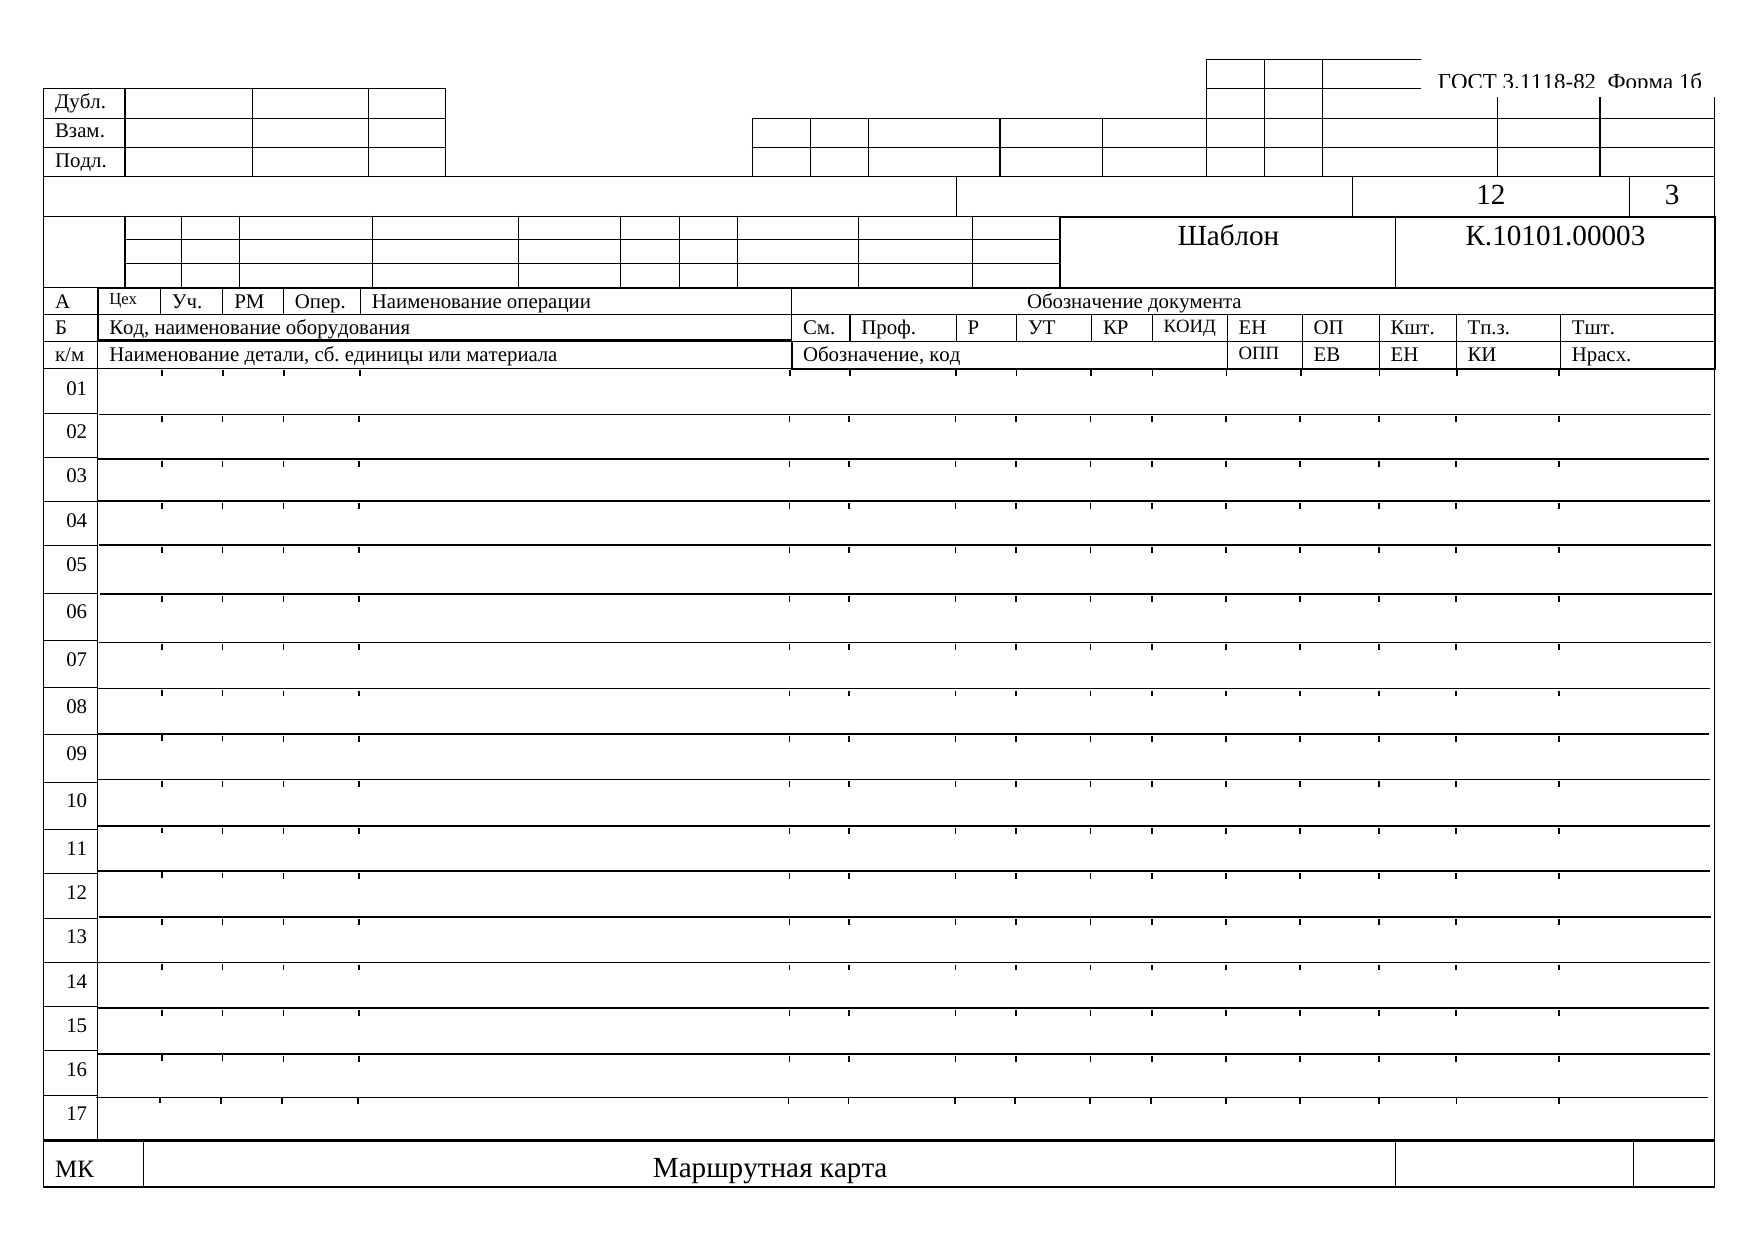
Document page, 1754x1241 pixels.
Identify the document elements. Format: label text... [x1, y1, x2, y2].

table_cell 12 [1353, 177, 1629, 216]
table_cell [98, 734, 1714, 782]
table_cell Шаблон [1061, 218, 1395, 287]
table_cell [1323, 119, 1497, 147]
table_cell [369, 148, 445, 176]
table_cell ЕВ [1303, 342, 1379, 368]
table_cell [519, 264, 620, 287]
table_cell Проф. [851, 315, 956, 341]
table_cell [369, 119, 445, 147]
table_cell [98, 369, 1714, 412]
table_cell ОПП [1228, 342, 1302, 368]
table_cell [1498, 97, 1599, 117]
table_cell Маршрутная карта [144, 1142, 1395, 1186]
table_cell [680, 217, 737, 239]
table_cell [1601, 148, 1714, 176]
table_cell [240, 240, 372, 263]
table_cell [738, 264, 858, 287]
table_cell 01 [44, 369, 97, 412]
table_cell [446, 88, 692, 117]
table_cell [182, 264, 239, 287]
table_header [1207, 60, 1264, 88]
table_cell РМ [223, 289, 283, 314]
table_cell 14 [44, 963, 97, 1006]
table_cell Р [957, 315, 1016, 341]
table_cell 03 [44, 458, 97, 501]
table_cell [182, 240, 239, 263]
table_cell [869, 148, 999, 176]
table_cell [182, 217, 239, 239]
table_cell [973, 240, 1059, 263]
table_cell Кшт. [1380, 315, 1456, 341]
table_cell [1207, 89, 1264, 117]
table_cell [1498, 148, 1599, 176]
table_cell А [44, 288, 97, 314]
table_cell [98, 829, 1714, 873]
table_cell [126, 89, 252, 117]
table_cell [98, 962, 1714, 1006]
table_cell Тп.з. [1457, 315, 1560, 341]
table_cell [98, 545, 1714, 592]
table_cell [98, 873, 1714, 917]
table_cell [957, 177, 1352, 216]
table_cell [1001, 148, 1102, 176]
table_cell Наименование детали, сб. единицы или материала [98, 342, 791, 368]
table_cell [1103, 148, 1206, 176]
table_cell [811, 148, 868, 176]
table_cell [973, 264, 1059, 287]
table_cell Взам. [44, 119, 124, 147]
table_header [1265, 60, 1322, 88]
table_cell 08 [44, 688, 97, 734]
table_cell [973, 217, 1059, 239]
table_cell [253, 119, 368, 147]
table_cell [680, 264, 737, 287]
table_cell [253, 89, 368, 117]
table_cell [126, 217, 181, 239]
table_cell [373, 240, 518, 263]
table_header [44, 59, 1206, 88]
table_cell 15 [44, 1007, 97, 1050]
table_cell Уч. [161, 289, 222, 314]
table_cell 07 [44, 641, 97, 687]
table_cell 17 [44, 1096, 97, 1139]
table_cell [519, 217, 620, 239]
table_cell [738, 240, 858, 263]
table_cell [126, 264, 181, 287]
table_cell [753, 148, 810, 176]
table_cell Опер. [284, 289, 360, 314]
table_cell [1498, 119, 1599, 147]
table_cell ЕН [1228, 315, 1302, 341]
table_cell [446, 118, 752, 176]
table_cell [98, 1095, 1714, 1139]
table_cell [621, 240, 679, 263]
table_cell 16 [44, 1051, 97, 1094]
table_cell [1103, 119, 1206, 147]
table_cell См.. [792, 315, 849, 341]
table_cell [621, 264, 679, 287]
table_cell [98, 687, 1714, 734]
table_cell Наименование операции [361, 289, 791, 314]
table_cell [1001, 119, 1102, 147]
table_cell [738, 217, 858, 239]
table_cell [44, 217, 124, 287]
table_cell 12 [44, 874, 97, 917]
table_cell Нрасх. [1561, 342, 1714, 368]
table_cell 02 [44, 414, 97, 457]
table_cell МК [44, 1142, 143, 1186]
table_cell [1601, 119, 1714, 147]
table_cell [869, 119, 999, 147]
table_cell 11 [44, 830, 97, 873]
table_cell [1601, 97, 1714, 117]
table_cell [692, 88, 1206, 117]
table_cell 04 [44, 502, 97, 545]
table_cell 13 [44, 919, 97, 962]
table_cell [126, 240, 181, 263]
table_cell [44, 177, 956, 216]
table_cell [621, 217, 679, 239]
table_cell [859, 240, 972, 263]
table_cell ЕН [1380, 342, 1456, 368]
table_cell [98, 640, 1714, 687]
table_cell КОИД [1153, 315, 1227, 341]
table_cell Обозначение документа [792, 289, 1714, 314]
table_cell УТ [1017, 315, 1091, 341]
table_cell [98, 501, 1714, 545]
table_cell 10 [44, 783, 97, 829]
table_cell [859, 217, 972, 239]
table_cell [369, 89, 445, 117]
table_cell [98, 413, 1714, 457]
table_cell ОП [1303, 315, 1379, 341]
table_header [1323, 60, 1421, 88]
table_cell 09 [44, 735, 97, 782]
table_cell [253, 148, 368, 176]
table_cell [680, 240, 737, 263]
table_cell [811, 119, 868, 147]
table_cell 06 [44, 594, 97, 640]
table_cell Тшт. [1561, 315, 1714, 341]
table_cell КР [1092, 315, 1152, 341]
table_cell 3 [1630, 177, 1714, 216]
table_cell [98, 593, 1714, 640]
table_cell [126, 119, 252, 147]
table_cell [1265, 148, 1322, 176]
table_cell Дубл. [44, 89, 124, 117]
table_cell [1265, 119, 1322, 147]
table_cell 05 [44, 546, 97, 592]
table_cell [1265, 89, 1322, 117]
table_cell [98, 457, 1714, 501]
table_cell КИ [1457, 342, 1560, 368]
table_cell [1323, 89, 1497, 117]
table_cell [98, 782, 1714, 829]
table_cell Подл. [44, 148, 124, 176]
table_cell [753, 119, 810, 147]
table_cell [1207, 148, 1264, 176]
table_cell [240, 264, 372, 287]
table_cell к/м [44, 342, 97, 368]
table_cell [373, 264, 518, 287]
table_cell [859, 264, 972, 287]
table_cell Обозначение, код [793, 342, 1227, 368]
table_cell [126, 148, 252, 176]
table_cell Б [44, 315, 97, 341]
table_cell Цех [99, 289, 160, 314]
table_cell [98, 918, 1714, 962]
table_cell [98, 1006, 1714, 1050]
table_cell [1207, 119, 1264, 147]
table_cell [1323, 148, 1497, 176]
table_cell [1634, 1142, 1714, 1186]
table_cell [98, 1050, 1714, 1094]
table_cell Код, наименование оборудования [99, 315, 791, 339]
table_cell К.10101.00003 [1396, 218, 1714, 287]
table_cell [240, 217, 372, 239]
table_cell [519, 240, 620, 263]
table_cell [373, 217, 518, 239]
table_cell [1396, 1142, 1633, 1186]
